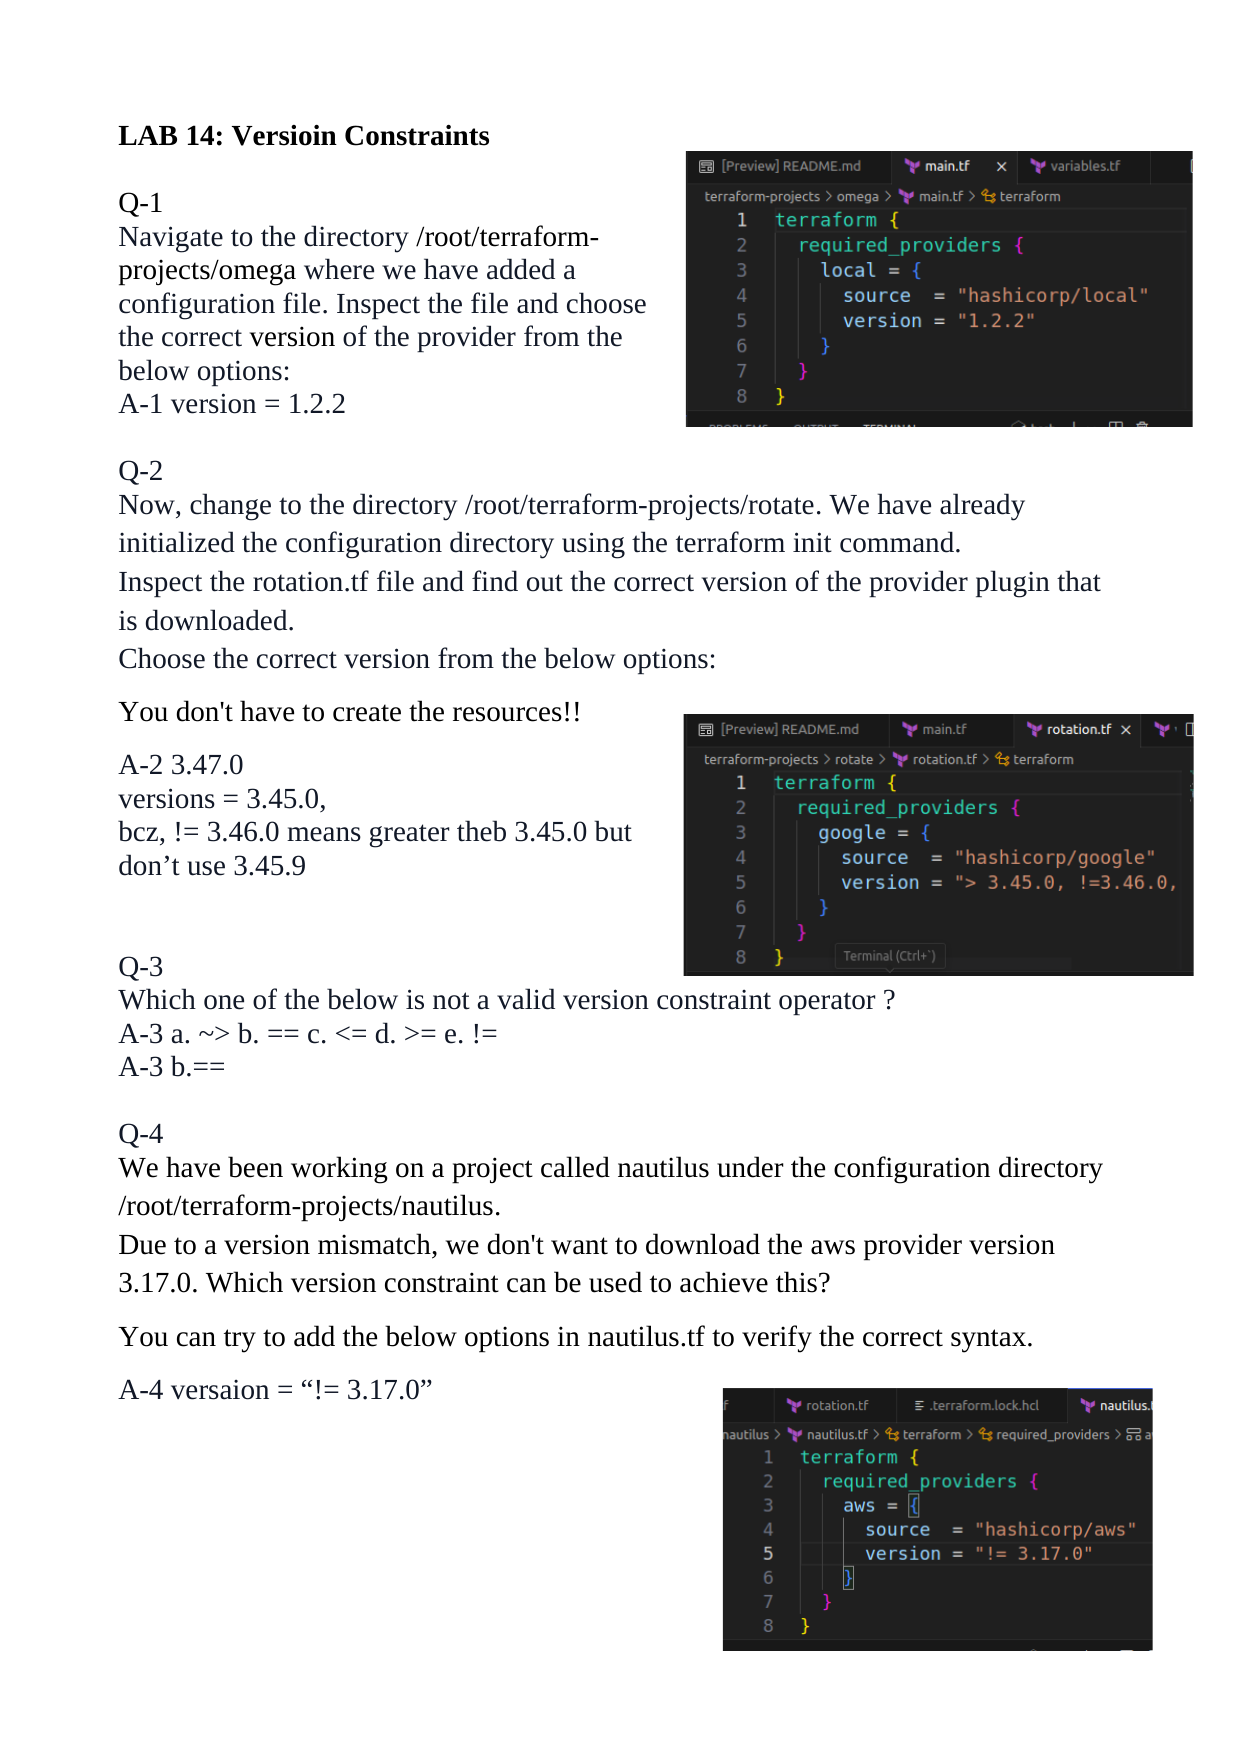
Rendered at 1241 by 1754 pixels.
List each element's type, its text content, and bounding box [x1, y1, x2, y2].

text We have been working on a project called nautilus under the configuration directory /root/terraform-projects/nautilus. Due to a version mismatch, we don't want to download the aws provider version 3.17.0. Which version constraint can be used to achieve this? [118, 1150, 1122, 1299]
text LAB 14: Versioin Constraints [118, 118, 1122, 152]
text A-3 a. ~> b. == c. <= d. >= e. != [118, 1016, 1122, 1049]
text Q-1 [118, 185, 1050, 219]
text A-4 versaion = “!= 3.17.0” [118, 1372, 1122, 1405]
text Navigate to the directory /root/terraform-projects/omega where we have added a configuration file. Inspect the file and choose the correct version of the provider from the below options: [118, 219, 1050, 386]
text A-2 3.47.0 [118, 747, 1055, 781]
text A-3 b.== [118, 1049, 1122, 1083]
text Q-3 [118, 949, 1122, 982]
text You don't have to create the resources!! [118, 694, 1122, 728]
text You can try to add the below options in nautilus.tf to verify the correct syntax. [118, 1319, 1122, 1352]
picture [999, 1380, 1153, 1651]
picture [1055, 714, 1194, 976]
text Which one of the below is not a valid version constraint operator ? [118, 982, 1122, 1016]
text Q-2 [118, 453, 1122, 487]
text bcz, != 3.46.0 means greater theb 3.45.0 but don’t use 3.45.9 [118, 814, 1055, 882]
text versions = 3.45.0, [118, 781, 1055, 814]
picture [1050, 151, 1193, 427]
text A-1 version = 1.2.2 [118, 386, 1050, 420]
text Now, change to the directory /root/terraform-projects/rotate. We have already initialized the configuration directory using the terraform init command. Inspect the rotation.tf file and find out the correct version of the provider plugin that is downloaded. Choose the correct version from the below options: [118, 487, 1122, 675]
text Q-4 [118, 1116, 1122, 1150]
